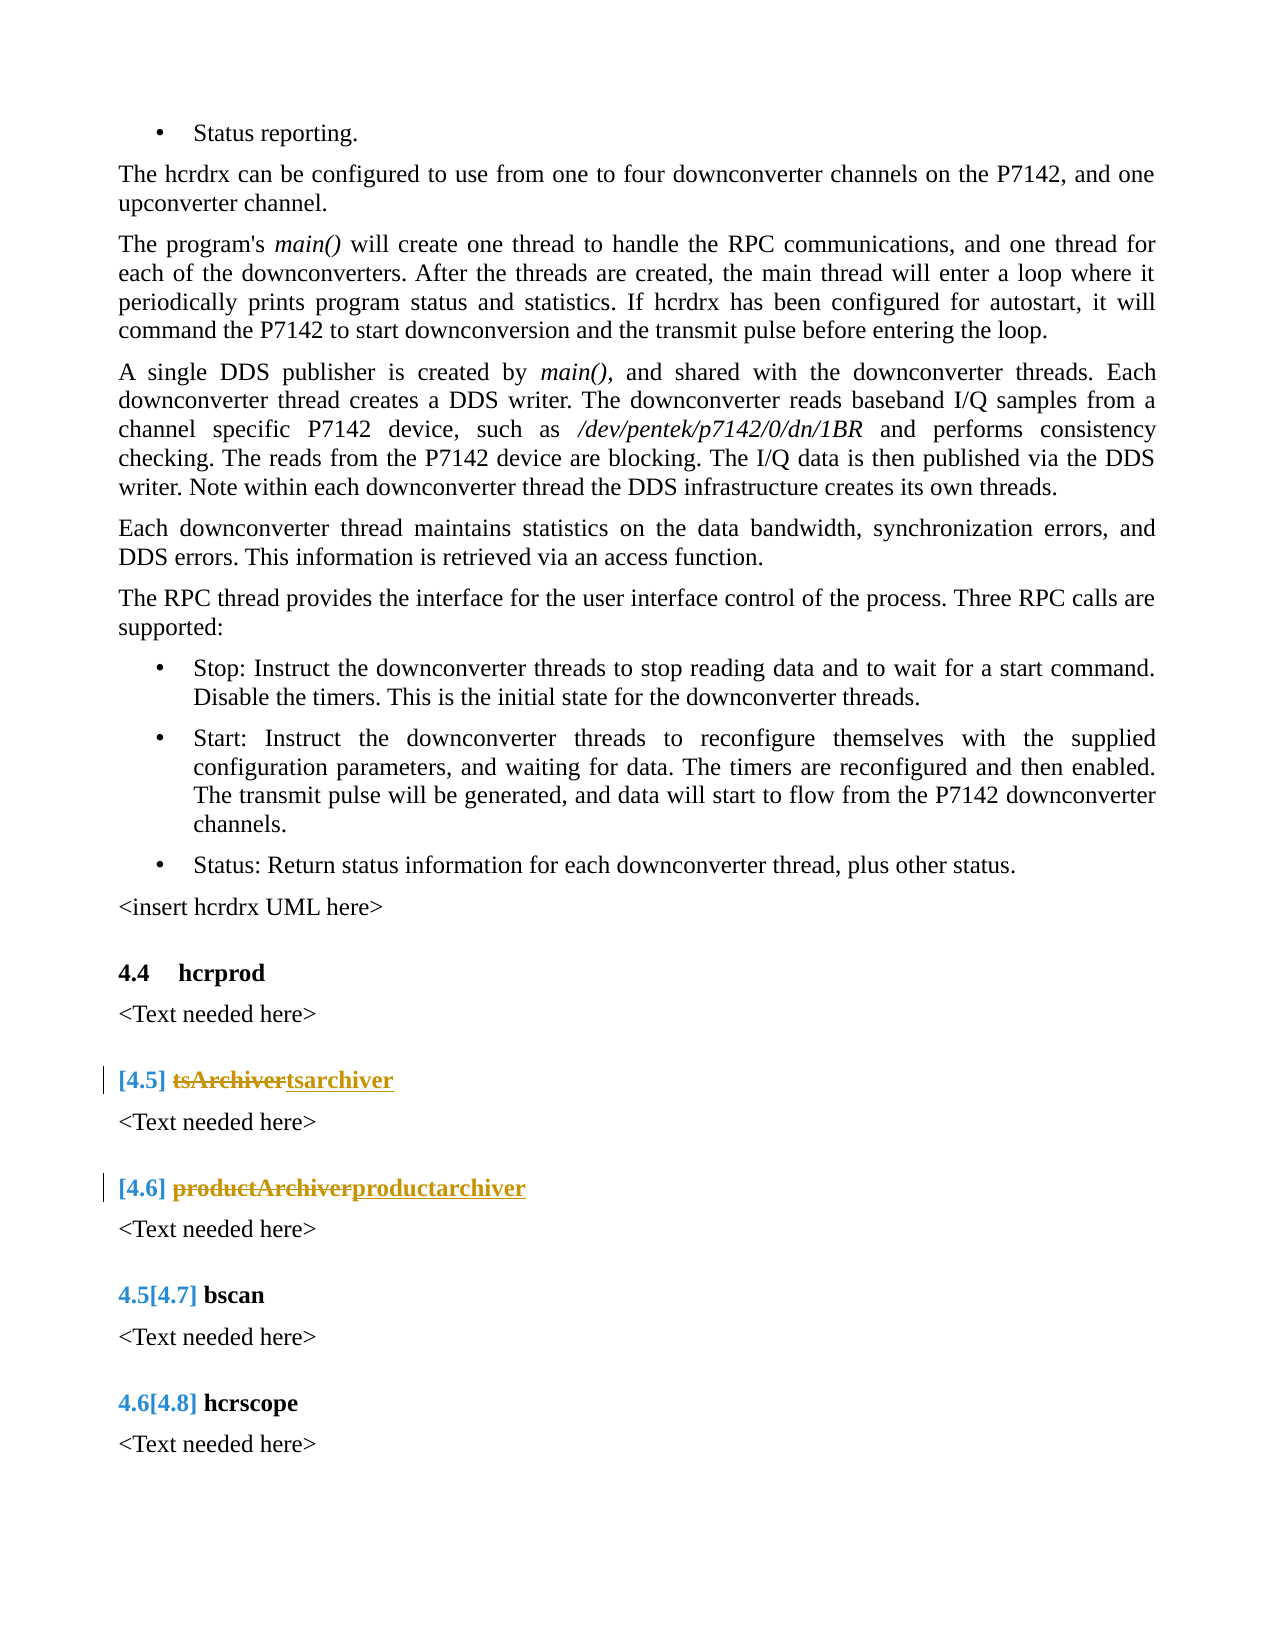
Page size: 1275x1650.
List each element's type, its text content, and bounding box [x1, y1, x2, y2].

list Status: Return status information for each downconverter thread, plus other status. [156, 851, 1157, 879]
text The program's main() will create one thread to handle the RPC communications, and one thread for each of the downconverters. After the threads are created, the main thread will enter a loop where it periodically prints program status and statistics. If hcrdrx has been configured for autostart, it will command the P7142 to start downconversion and the transmit pulse before entering the loop. [118, 229, 1157, 344]
text <Text needed here> [118, 1107, 1157, 1136]
list Start: Instruct the downconverter threads to reconfigure themselves with the supplied configuration parameters, and waiting for data. The timers are reconfigured and then enabled. The transmit pulse will be generated, and data will start to flow from the P7142 downconverter channels. [156, 723, 1157, 838]
text Each downconverter thread maintains statistics on the data bandwidth, synchronization errors, and DDS errors. This information is retrieved via an access function. [118, 513, 1157, 571]
text <Text needed here> [118, 1214, 1157, 1243]
text <Text needed here> [118, 1429, 1157, 1458]
text A single DDS publisher is created by main(), and shared with the downconverter threads. Each downconverter thread creates a DDS writer. The downconverter reads baseband I/Q samples from a channel specific P7142 device, such as /dev/pentek/p7142/0/dn/1BR and performs consistency checking. The reads from the P7142 device are blocking. The I/Q data is then published via the DDS writer. Note within each downconverter thread the DDS infrastructure creates its own threads. [118, 357, 1157, 501]
text The hcrdrx can be configured to use from one to four downconverter channels on the P7142, and one upconverter channel. [118, 159, 1157, 217]
text <insert hcrdrx UML here> [118, 892, 1157, 921]
list Status reporting. [156, 118, 1157, 147]
list Stop: Instruct the downconverter threads to stop reading data and to wait for a start command. Disable the timers. This is the initial state for the downconverter threads. [156, 653, 1157, 711]
subtitle hcrprod [118, 958, 1157, 987]
text <Text needed here> [118, 999, 1157, 1028]
subtitle bscan [118, 1281, 1157, 1309]
text <Text needed here> [118, 1322, 1157, 1351]
text The RPC thread provides the interface for the user interface control of the process. Three RPC calls are supported: [118, 583, 1157, 641]
subtitle hcrscope [118, 1388, 1157, 1417]
subtitle productarchiver [118, 1173, 1157, 1202]
subtitle tsarchiver [118, 1066, 1157, 1094]
